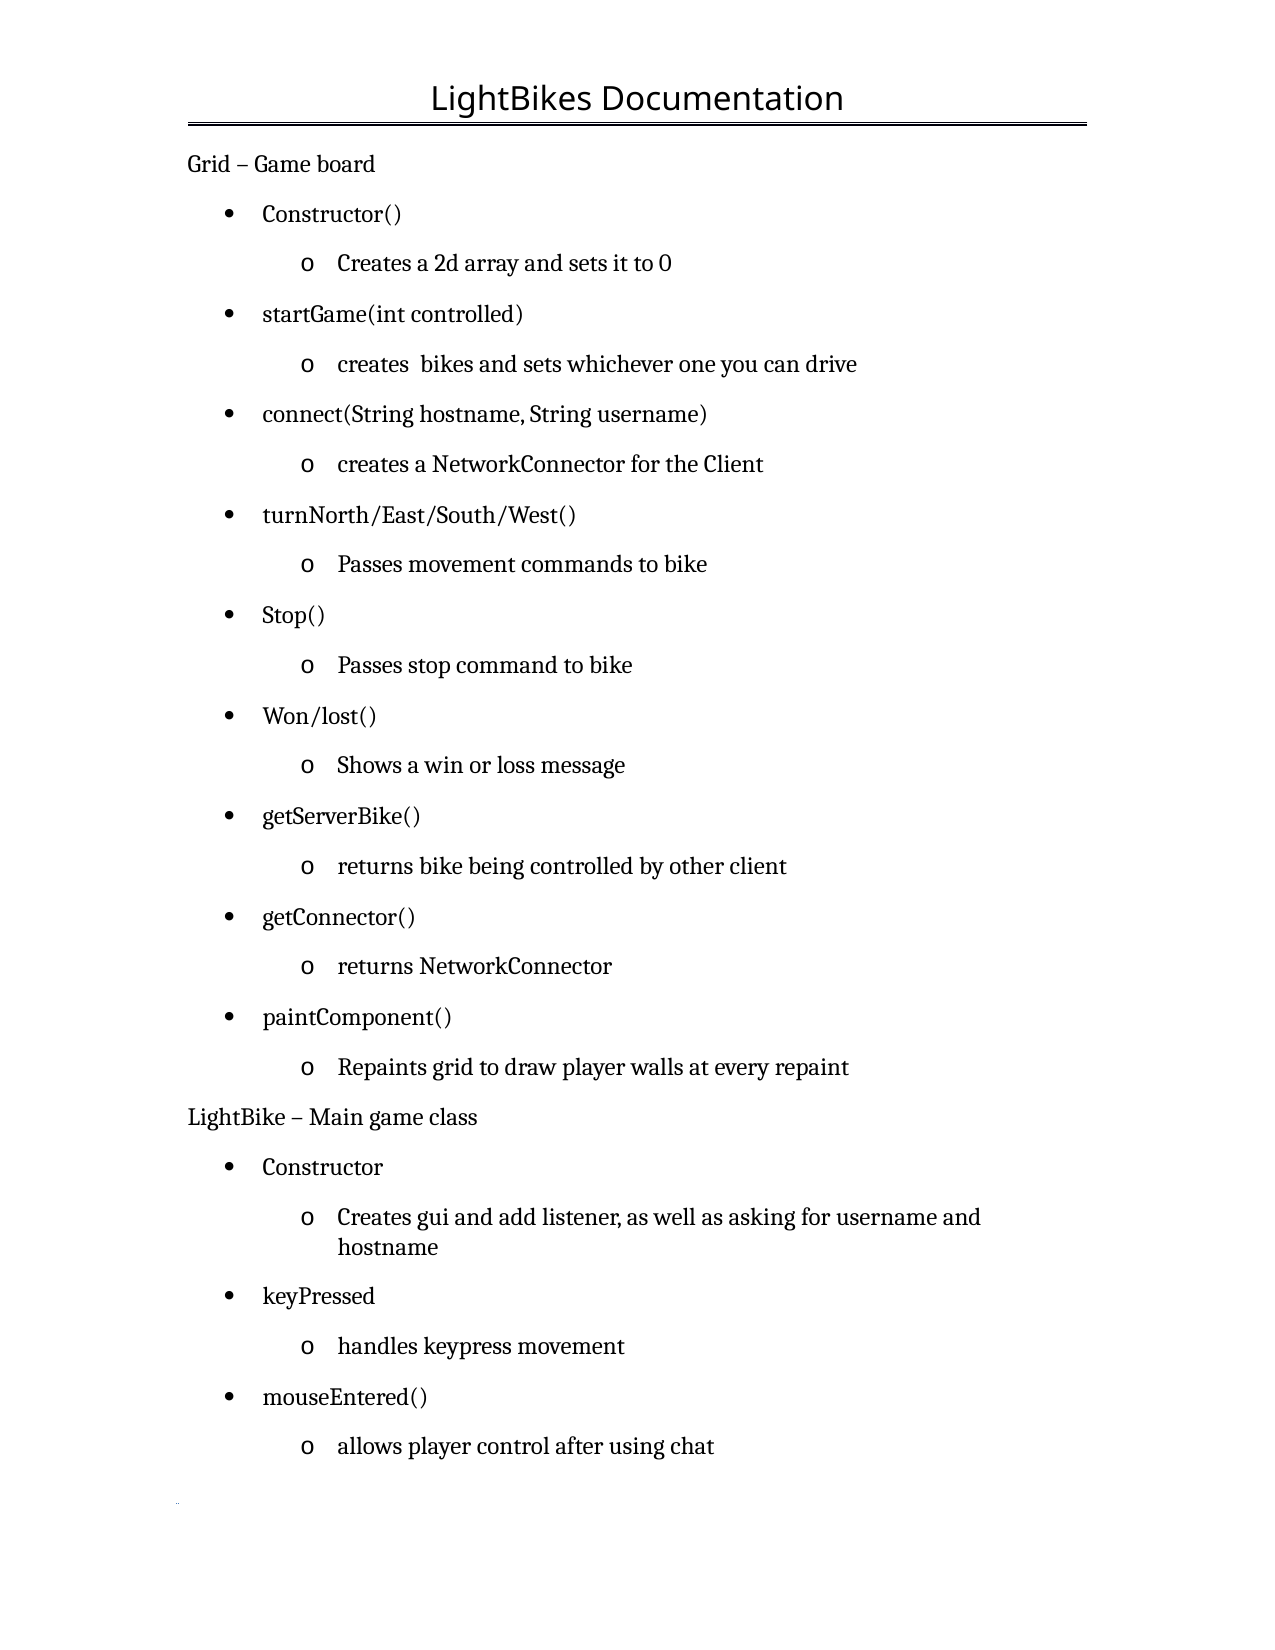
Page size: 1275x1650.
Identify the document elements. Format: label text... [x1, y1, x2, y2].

text LightBike – Main game class [187, 1103, 1087, 1132]
list Stop() [225, 601, 1087, 630]
list connect(String hostname, String username) [225, 400, 1087, 429]
list paintComponent() [225, 1003, 1087, 1032]
list Shows a win or loss message [300, 751, 1087, 781]
list getConnector() [225, 902, 1087, 931]
list Won/lost() [225, 702, 1087, 730]
list Passes stop command to bike [300, 651, 1087, 681]
list turnNorth/East/South/West() [225, 501, 1087, 529]
list getServerBike() [225, 802, 1087, 831]
list Constructor [225, 1153, 1087, 1182]
list returns bike being controlled by other client [300, 852, 1087, 882]
list Creates a 2d array and sets it to 0 [300, 249, 1087, 279]
list Constructor() [225, 199, 1087, 228]
text Grid – Game board [187, 150, 1087, 179]
list Creates gui and add listener, as well as asking for username and hostname [300, 1202, 1087, 1261]
list startGame(int controlled) [225, 300, 1087, 329]
list Passes movement commands to bike [300, 550, 1087, 580]
list handles keypress movement [300, 1332, 1087, 1362]
list mouseEntered() [225, 1382, 1087, 1411]
list Repaints grid to draw player walls at every repaint [300, 1052, 1087, 1082]
list allows player control after using chat [300, 1432, 1087, 1462]
list creates bikes and sets whichever one you can drive [300, 349, 1087, 379]
list creates a NetworkConnector for the Client [300, 450, 1087, 480]
list returns NetworkConnector [300, 952, 1087, 982]
list keyPressed [225, 1282, 1087, 1311]
